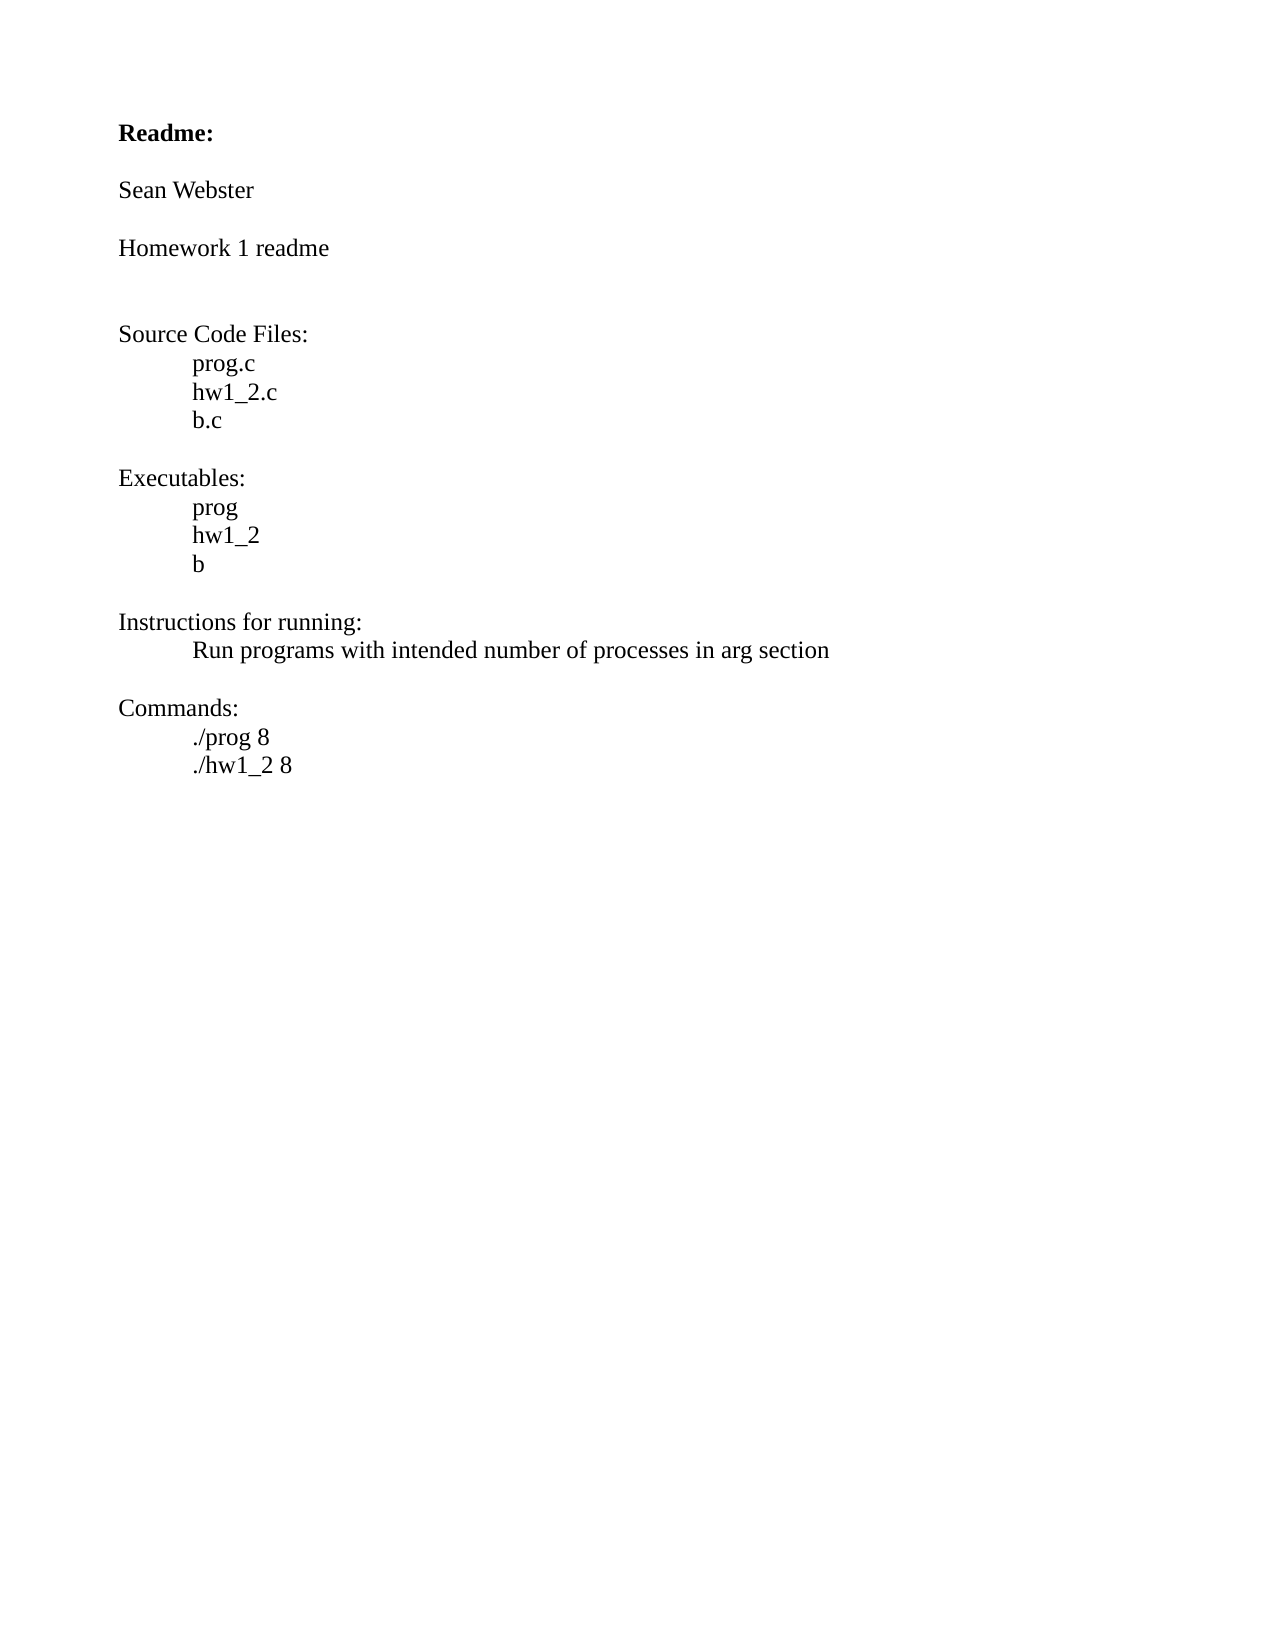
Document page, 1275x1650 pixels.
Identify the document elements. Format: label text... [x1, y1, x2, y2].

text ./hw1_2 8 [118, 751, 1157, 779]
text hw1_2.c [118, 377, 1157, 406]
text prog [118, 492, 1157, 521]
text Instructions for running: [118, 607, 1157, 636]
text prog.c [118, 348, 1157, 377]
text Executables: [118, 463, 1157, 492]
text hw1_2 [118, 521, 1157, 549]
text ./prog 8 [118, 722, 1157, 751]
text Sean Webster [118, 176, 1157, 204]
text Run programs with intended number of processes in arg section [118, 636, 1157, 664]
text Source Code Files: [118, 319, 1157, 348]
text Commands: [118, 693, 1157, 722]
text b.c [118, 406, 1157, 434]
text Homework 1 readme [118, 233, 1157, 262]
text Readme: [118, 118, 1157, 147]
text b [118, 549, 1157, 578]
